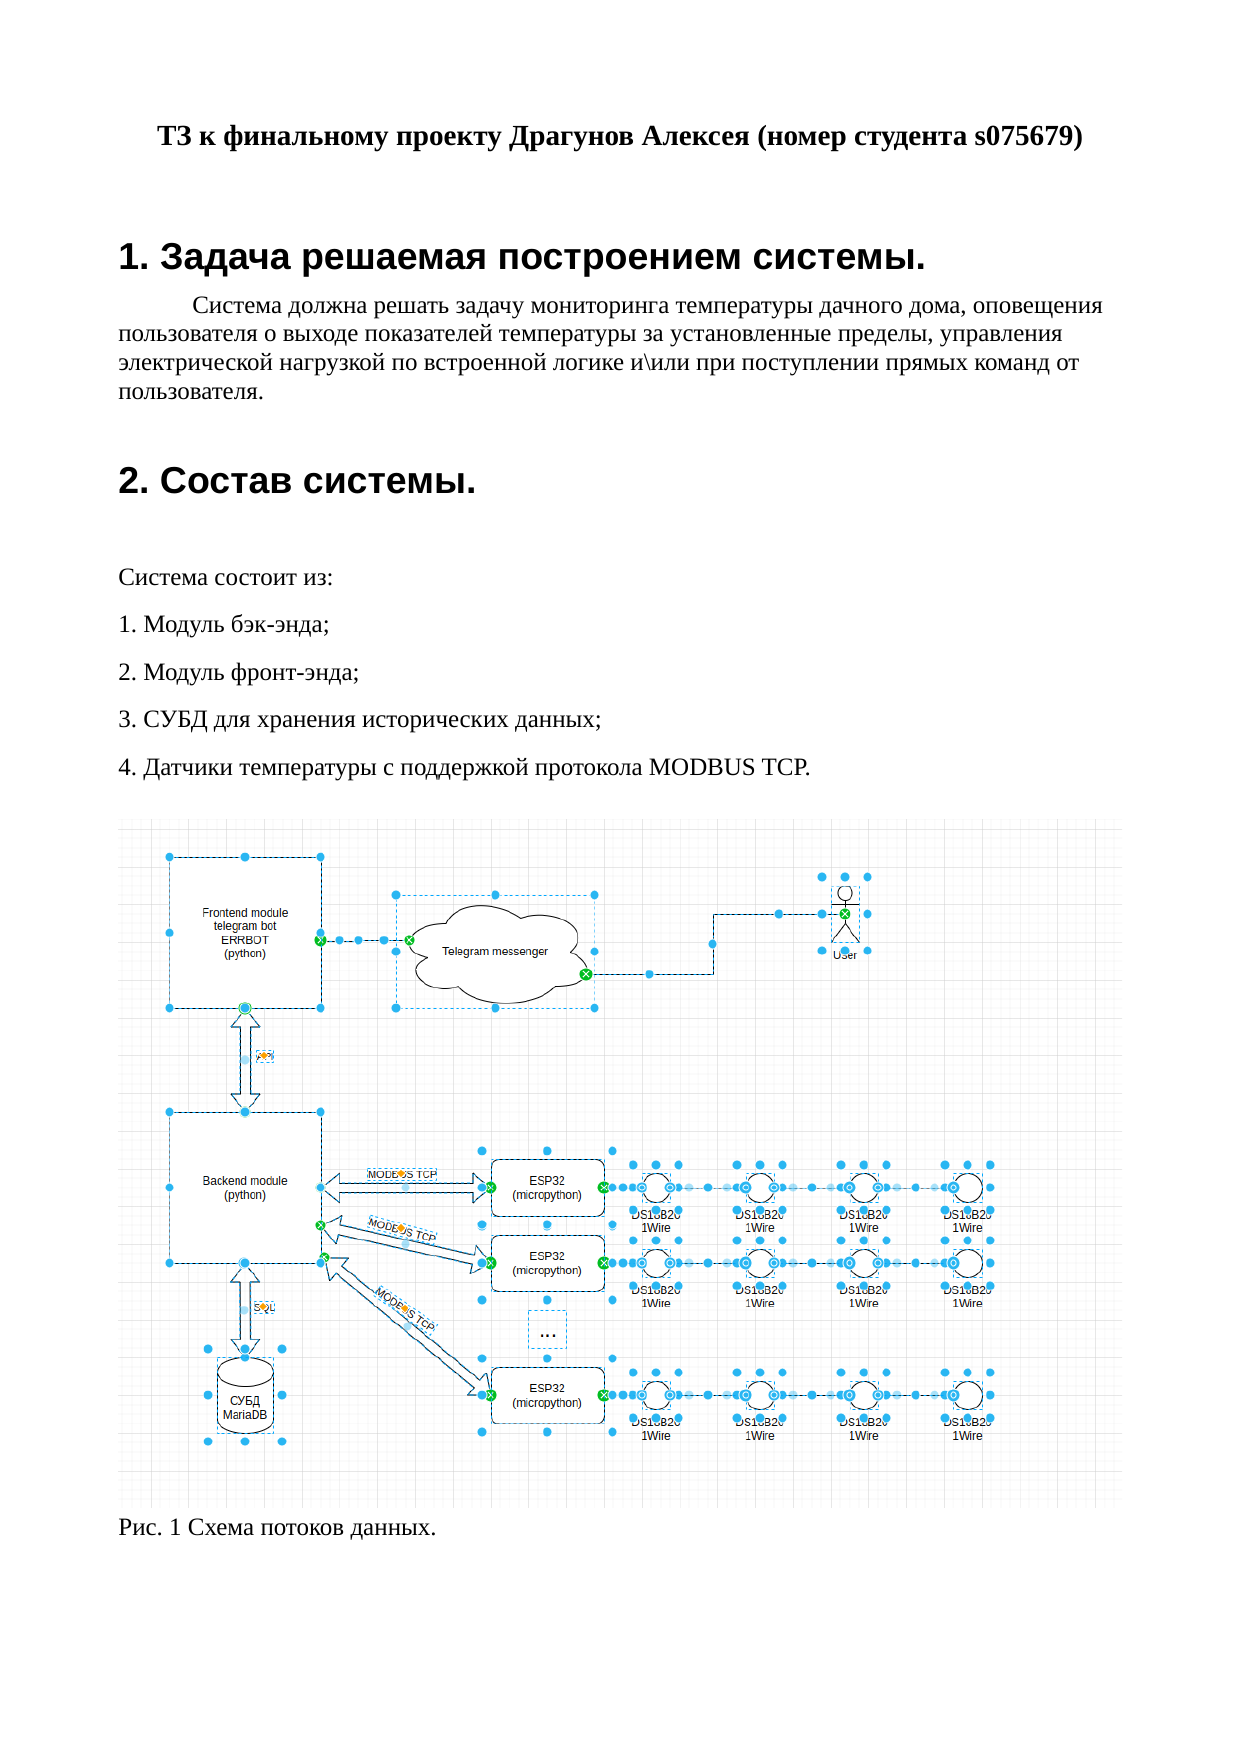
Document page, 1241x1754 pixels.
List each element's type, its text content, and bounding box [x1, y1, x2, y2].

subtitle 2. Состав системы. [118, 458, 1122, 502]
text Система состоит из: [118, 562, 1122, 591]
picture [118, 819, 1123, 1508]
text ТЗ к финальному проекту Драгунов Алексея (номер студента s075679) [118, 118, 1122, 152]
text 2. Модуль фронт-энда; [118, 657, 1122, 686]
subtitle 1. Задача решаемая построением системы. [118, 234, 1122, 277]
text 1. Модуль бэк-энда; [118, 609, 1122, 638]
text Рис. 1 Схема потоков данных. [118, 1508, 1122, 1541]
text 3. СУБД для хранения исторических данных; [118, 704, 1122, 733]
text [118, 800, 1122, 819]
text Система должна решать задачу мониторинга температуры дачного дома, оповещения пользователя о выходе показателей температуры за установленные пределы, управления электрической нагрузкой по встроенной логике и\или при поступлении прямых команд от пользователя. [118, 290, 1122, 405]
text 4. Датчики температуры с поддержкой протокола MODBUS TCP. [118, 752, 1122, 781]
